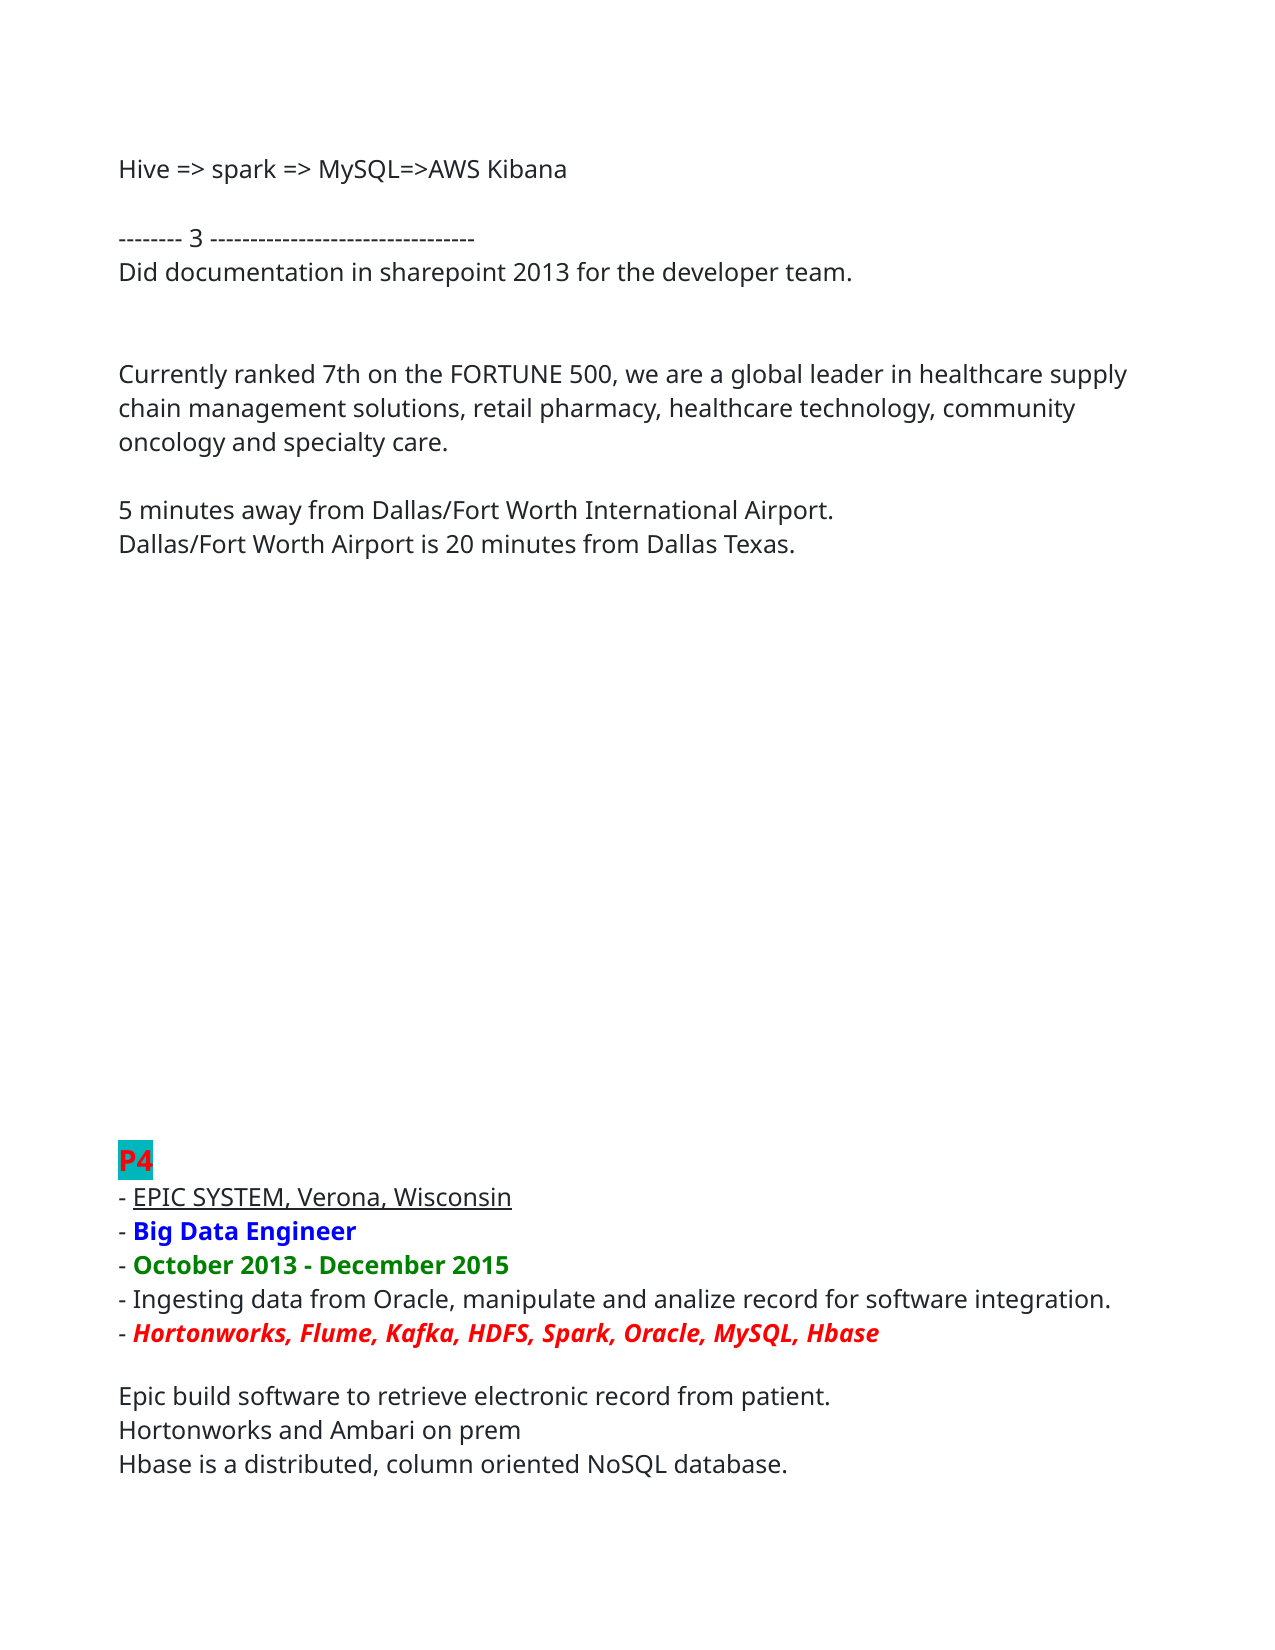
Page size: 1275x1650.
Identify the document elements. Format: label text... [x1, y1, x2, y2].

text Did documentation in sharepoint 2013 for the developer team. [118, 254, 1157, 288]
text -------- 3 --------------------------------- [118, 220, 1157, 254]
text 5 minutes away from Dallas/Fort Worth International Airport. [118, 493, 1157, 527]
text Dallas/Fort Worth Airport is 20 minutes from Dallas Texas. [118, 527, 1157, 561]
text P4 [118, 1140, 1157, 1180]
text Hbase is a distributed, column oriented NoSQL database. [118, 1447, 1157, 1481]
text Hortonworks and Ambari on prem [118, 1413, 1157, 1447]
text Currently ranked 7th on the FORTUNE 500, we are a global leader in healthcare supply chain management solutions, retail pharmacy, healthcare technology, community oncology and specialty care. [118, 322, 1157, 459]
text - EPIC SYSTEM, Verona, Wisconsin - Big Data Engineer - October 2013 - December 2015 - Ingesting data from Oracle, manipulate and analize record for software integration. - Hortonworks, Flume, Kafka, HDFS, Spark, Oracle, MySQL, Hbase [118, 1180, 1157, 1379]
text Epic build software to retrieve electronic record from patient. [118, 1379, 1157, 1413]
text Hive => spark => MySQL=>AWS Kibana [118, 152, 1157, 186]
